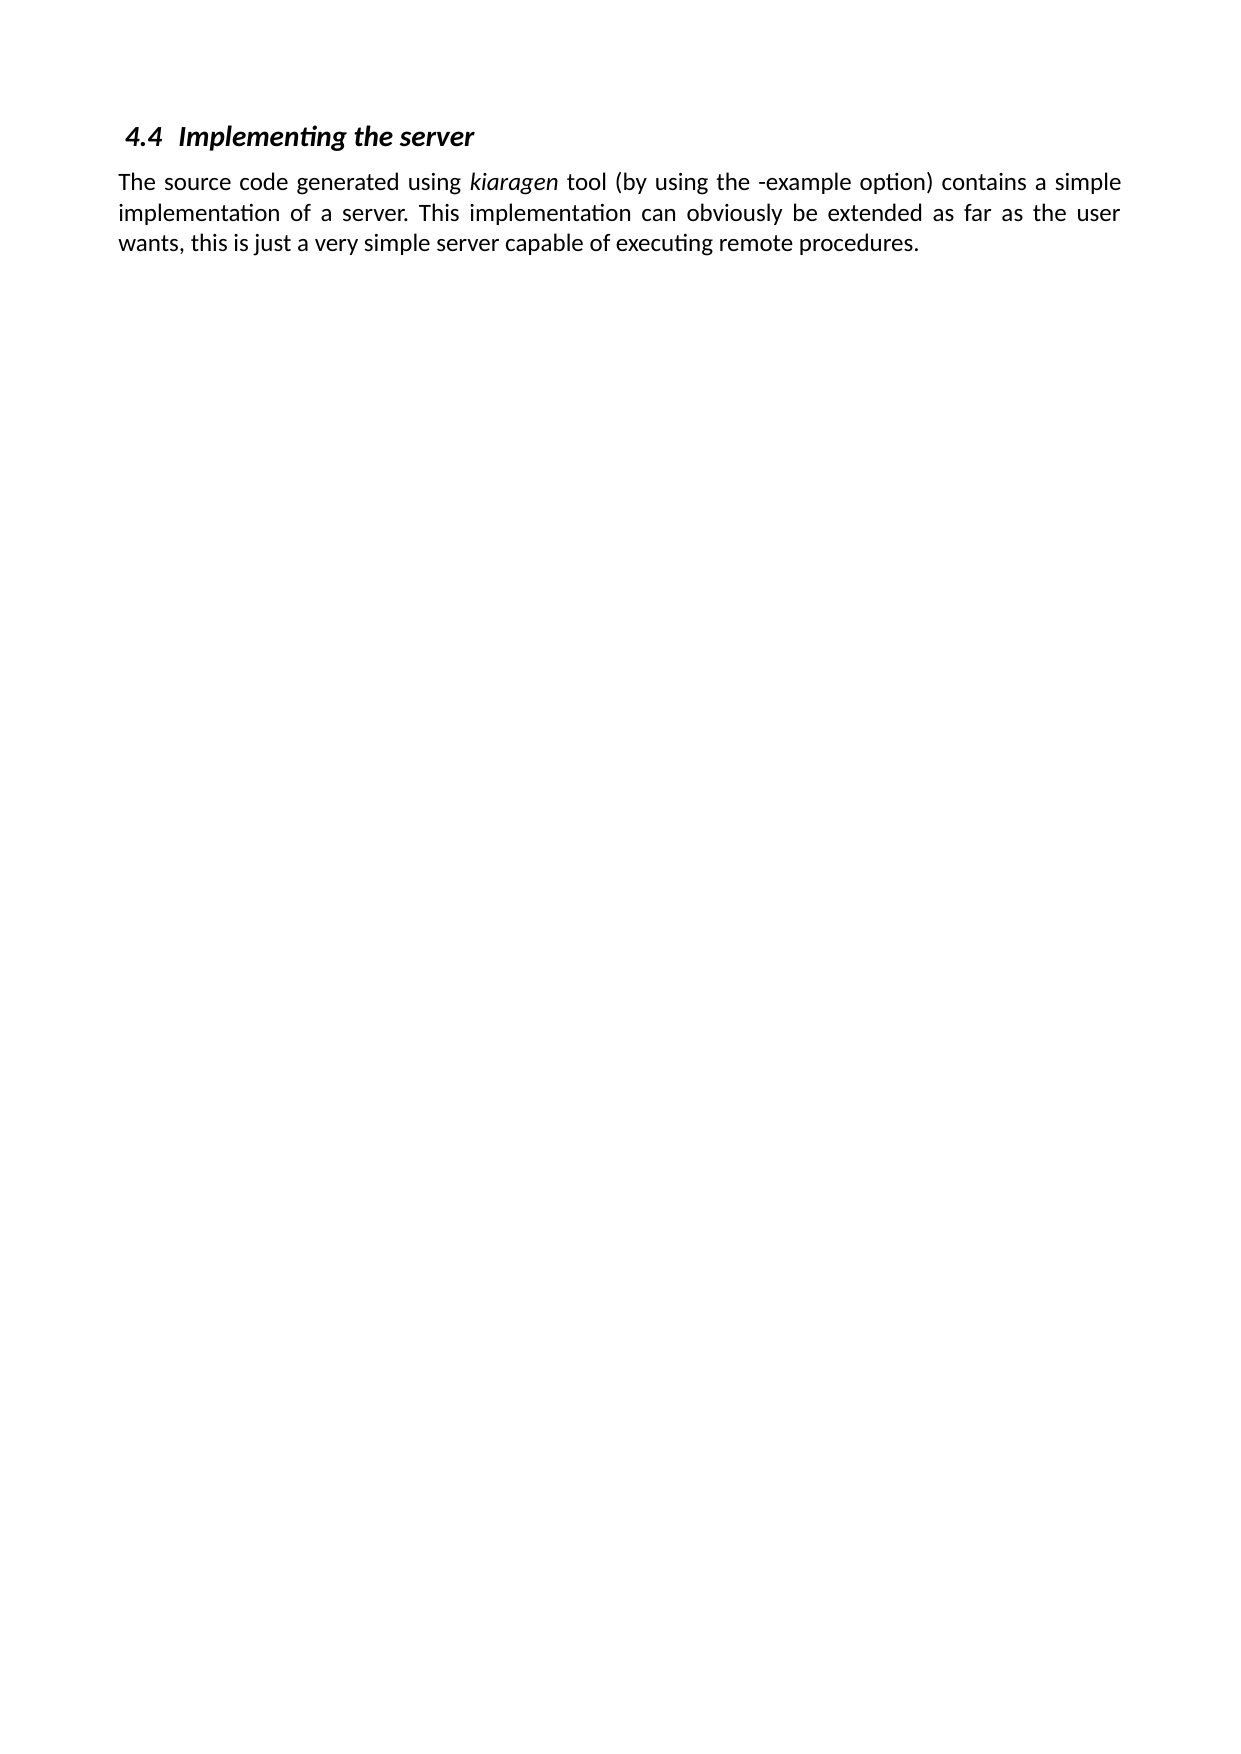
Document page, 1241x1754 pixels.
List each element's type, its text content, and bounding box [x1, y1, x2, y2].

text The source code generated using kiaragen tool (by using the -example option) contains a simple implementation of a server. This implementation can obviously be extended as far as the user wants, this is just a very simple server capable of executing remote procedures. [118, 166, 1122, 258]
subtitle Implementing the server [118, 118, 1122, 154]
